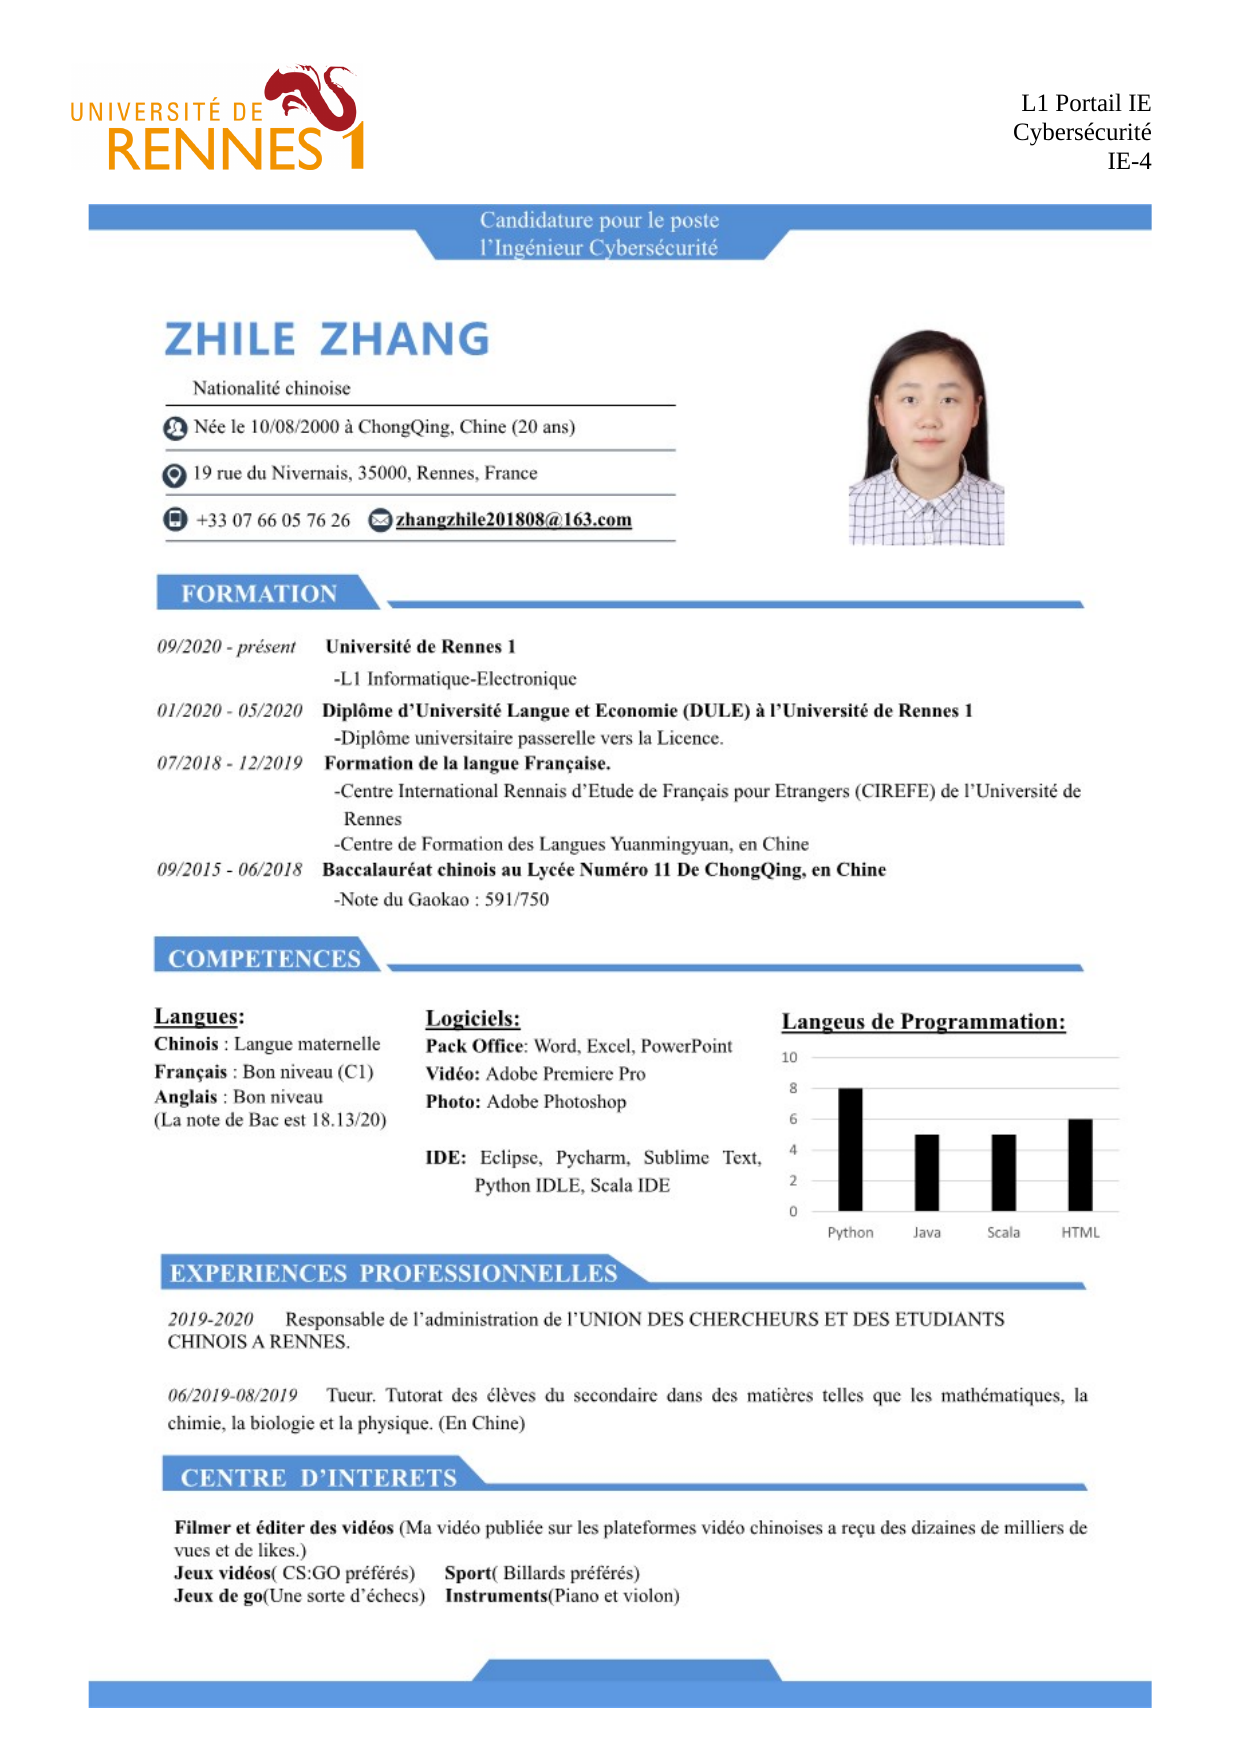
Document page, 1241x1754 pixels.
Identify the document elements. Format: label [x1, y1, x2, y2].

picture [71, 63, 364, 170]
picture [88, 204, 1152, 1708]
